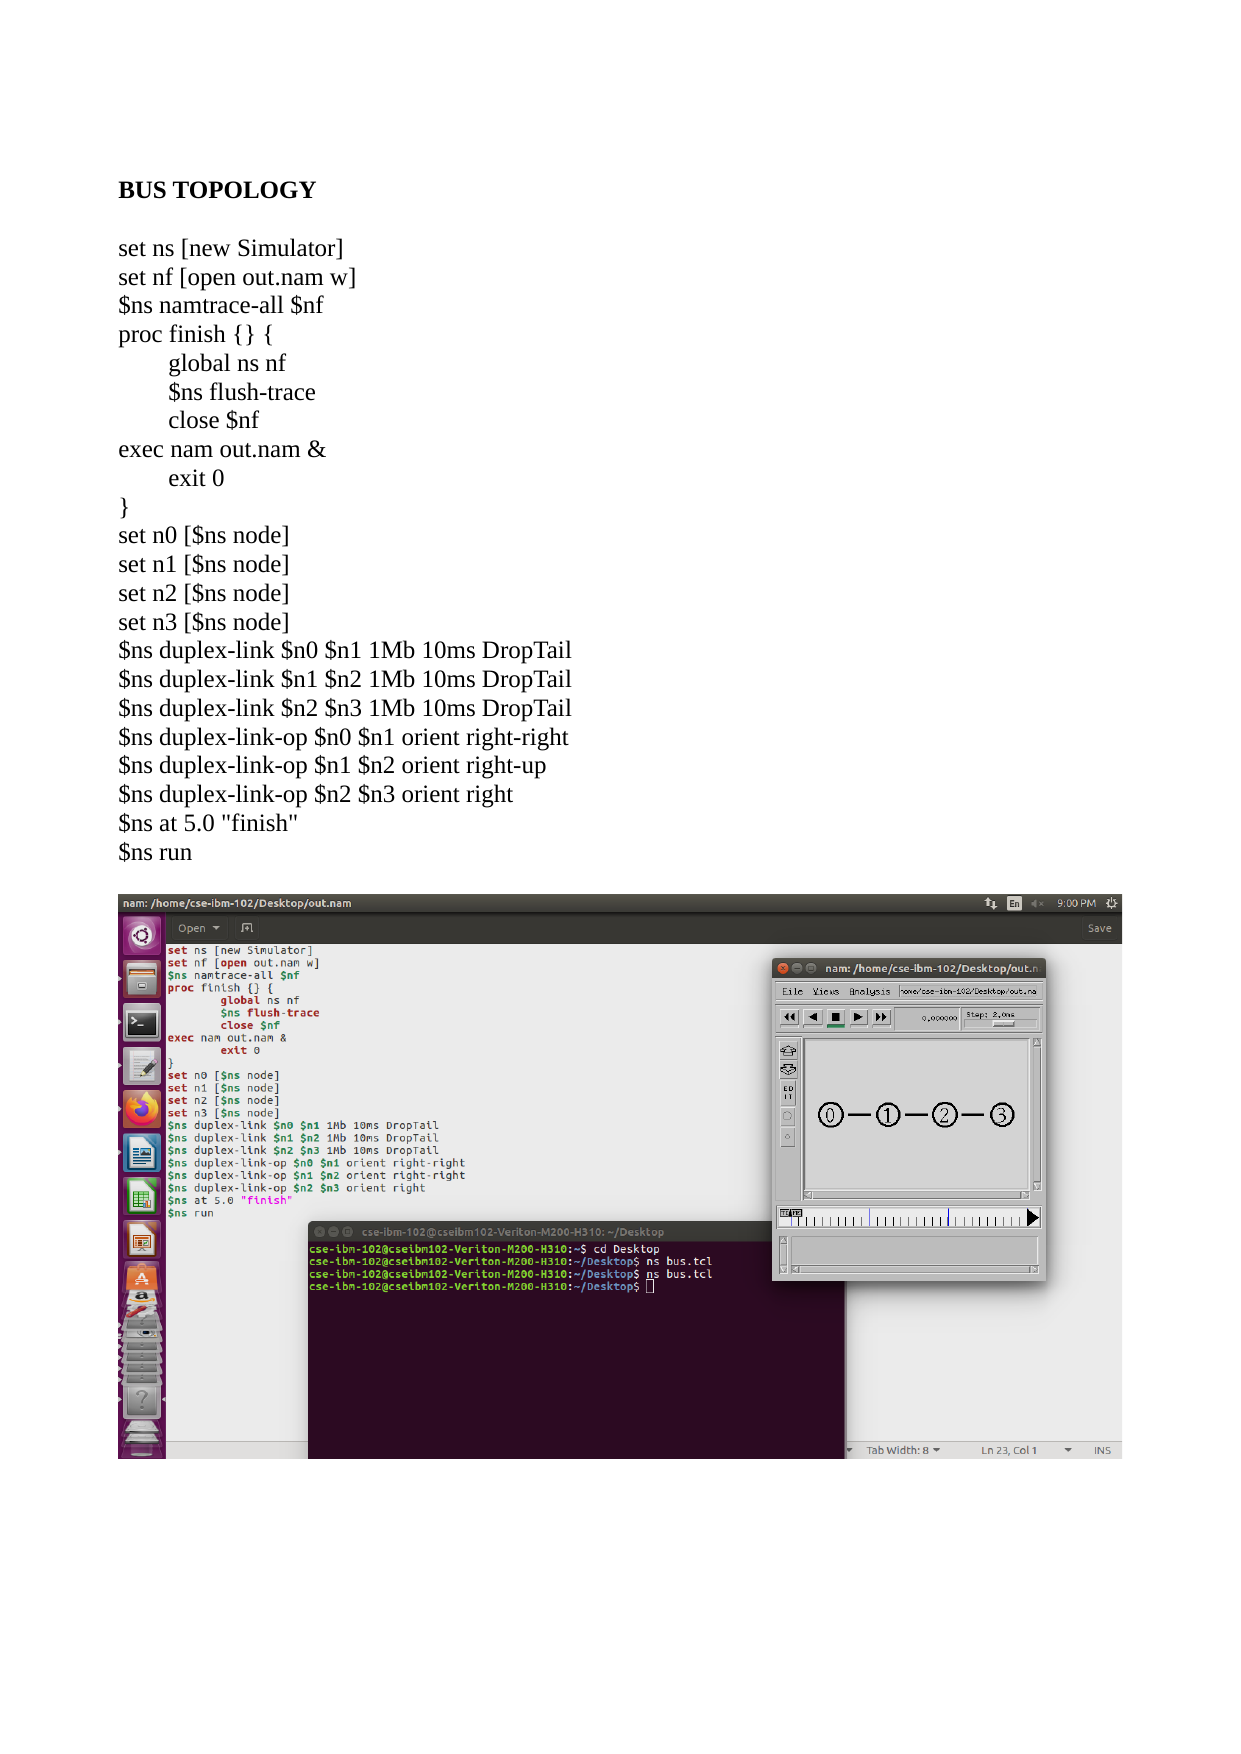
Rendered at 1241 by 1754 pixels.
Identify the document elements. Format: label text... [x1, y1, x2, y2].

text set n0 [$ns node] [118, 521, 1122, 549]
text $ns namtrace-all $nf [118, 291, 1122, 319]
text $ns duplex-link-op $n1 $n2 orient right-up [118, 751, 1122, 779]
text set n1 [$ns node] [118, 549, 1122, 578]
text proc finish {} { [118, 319, 1122, 348]
text set n2 [$ns node] [118, 578, 1122, 607]
text set n3 [$ns node] [118, 607, 1122, 636]
text set nf [open out.nam w] [118, 262, 1122, 291]
text BUS TOPOLOGY [118, 176, 1122, 204]
text $ns duplex-link-op $n0 $n1 orient right-right [118, 722, 1122, 751]
text } [118, 492, 1122, 521]
text $ns run [118, 837, 1122, 866]
text $ns duplex-link $n2 $n3 1Mb 10ms DropTail [118, 693, 1122, 722]
text $ns flush-trace [118, 377, 1122, 406]
text set ns [new Simulator] [118, 233, 1122, 262]
text exec nam out.nam & [118, 434, 1122, 463]
text global ns nf [118, 348, 1122, 377]
text close $nf [118, 406, 1122, 434]
text $ns at 5.0 "finish" [118, 808, 1122, 837]
text $ns duplex-link $n1 $n2 1Mb 10ms DropTail [118, 664, 1122, 693]
text $ns duplex-link-op $n2 $n3 orient right [118, 779, 1122, 808]
text $ns duplex-link $n0 $n1 1Mb 10ms DropTail [118, 636, 1122, 664]
text exit 0 [118, 463, 1122, 492]
